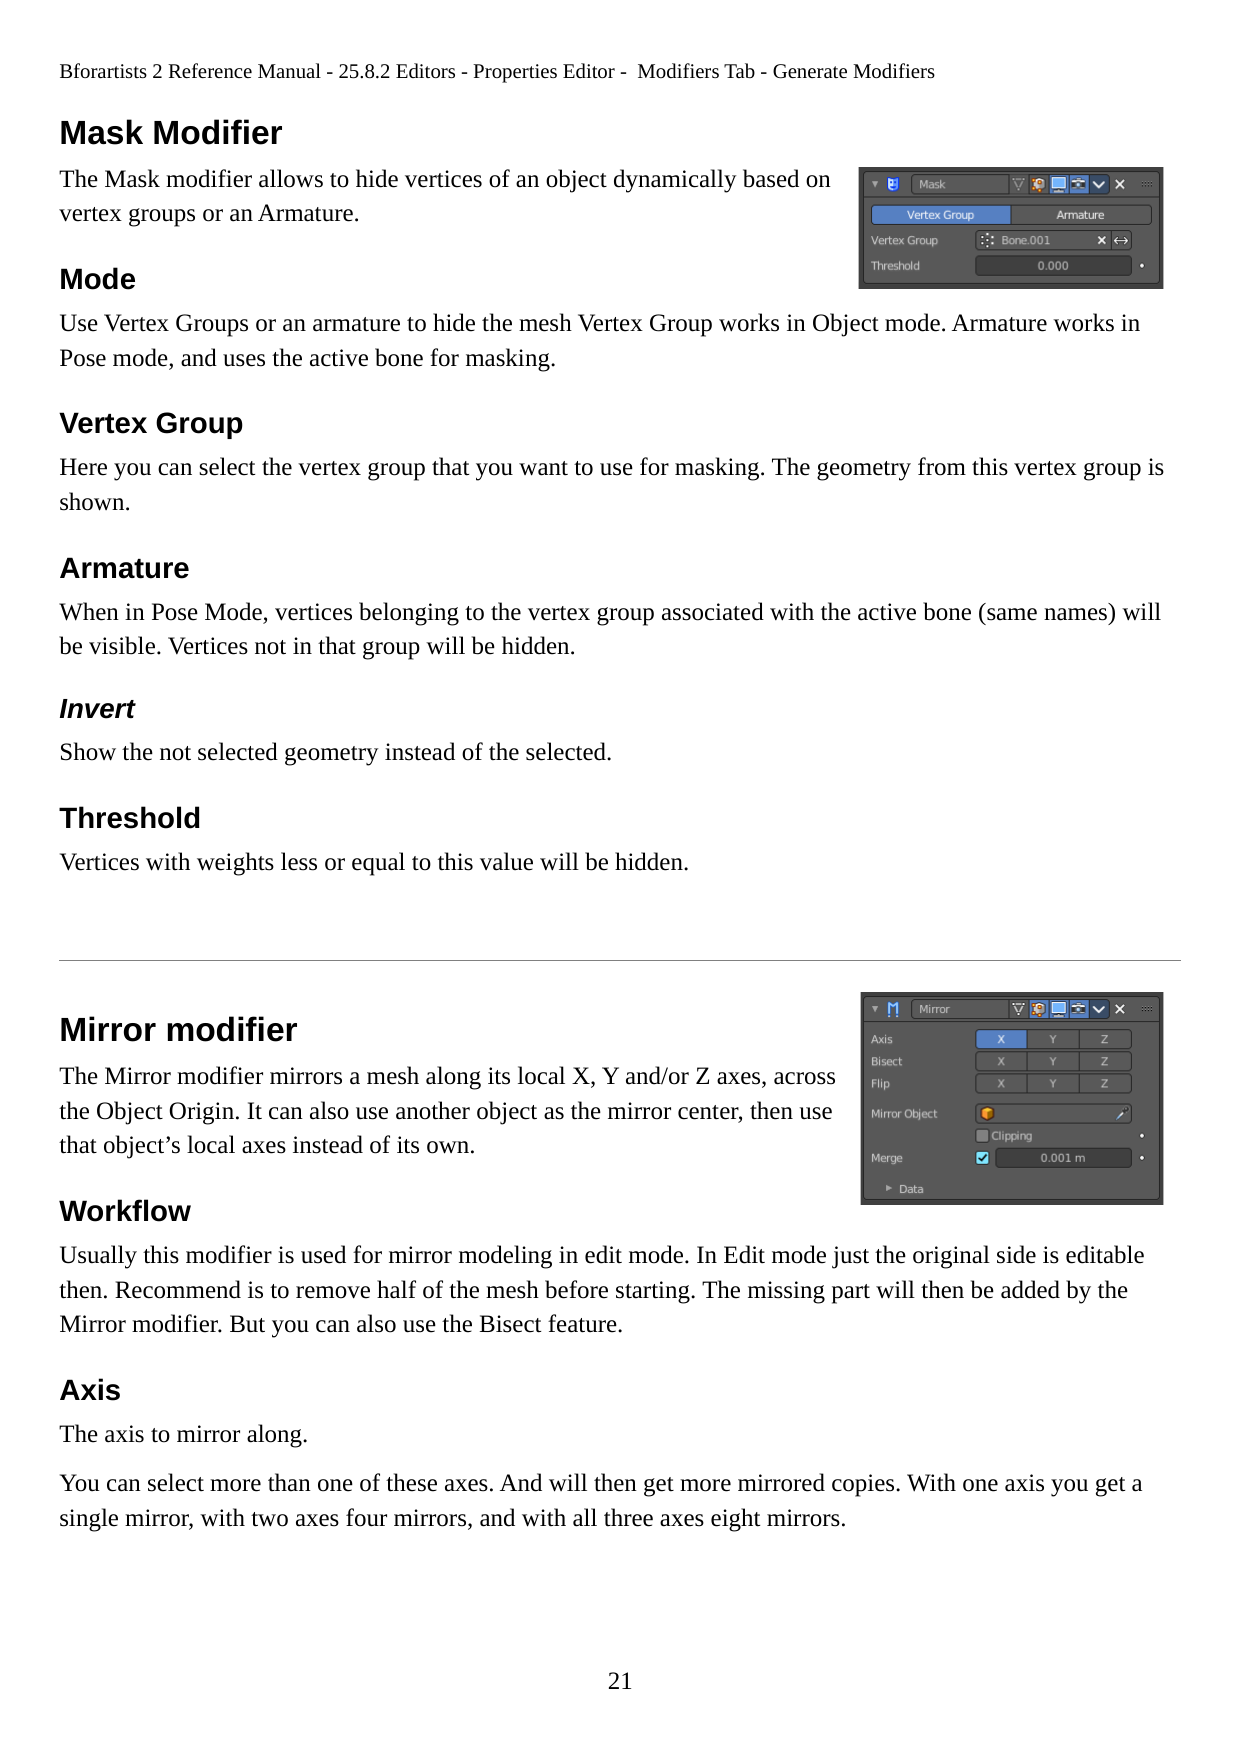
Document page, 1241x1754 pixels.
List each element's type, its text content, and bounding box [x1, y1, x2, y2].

text Here you can select the vertex group that you want to use for masking. The geometry from this vertex group is shown. [59, 452, 1181, 516]
subtitle Mode [59, 262, 1181, 296]
subtitle Axis [59, 1373, 1181, 1407]
text Show the not selected geometry instead of the selected. [59, 737, 1181, 766]
picture [858, 167, 1164, 289]
text The Mask modifier allows to hide vertices of an object dynamically based on vertex groups or an Armature. [59, 164, 1181, 227]
subtitle Mask Modifier [59, 113, 1181, 151]
text Use Vertex Groups or an armature to hide the mesh Vertex Group works in Object mode. Armature works in Pose mode, and uses the active bone for masking. [59, 308, 1181, 371]
subtitle [1164, 1010, 1181, 1049]
text Usually this modifier is used for mirror modeling in edit mode. In Edit mode just the original side is editable then. Recommend is to remove half of the mesh before starting. The missing part will then be added by the Mirror modifier. But you can also use the Bisect feature. [59, 1240, 1181, 1338]
subtitle Workflow [59, 1194, 1181, 1228]
text The axis to mirror along. [59, 1419, 1181, 1448]
text When in Pose Mode, vertices belonging to the vertex group associated with the active bone (same names) will be visible. Vertices not in that group will be hidden. [59, 597, 1181, 660]
subtitle Threshold [59, 801, 1181, 835]
subtitle Vertex Group [59, 406, 1181, 440]
text You can select more than one of these axes. And will then get more mirrored copies. With one axis you get a single mirror, with two axes four mirrors, and with all three axes eight mirrors. [59, 1468, 1181, 1531]
subtitle Invert [59, 693, 1181, 725]
subtitle Mirror modifier [59, 1010, 860, 1049]
text Vertices with weights less or equal to this value will be hidden. [59, 847, 1181, 876]
subtitle Armature [59, 551, 1181, 584]
picture [860, 992, 1164, 1205]
text The Mirror modifier mirrors a mesh along its local X, Y and/or Z axes, across the Object Origin. It can also use another object as the mirror center, then use that object’s local axes instead of its own. [59, 1061, 860, 1159]
